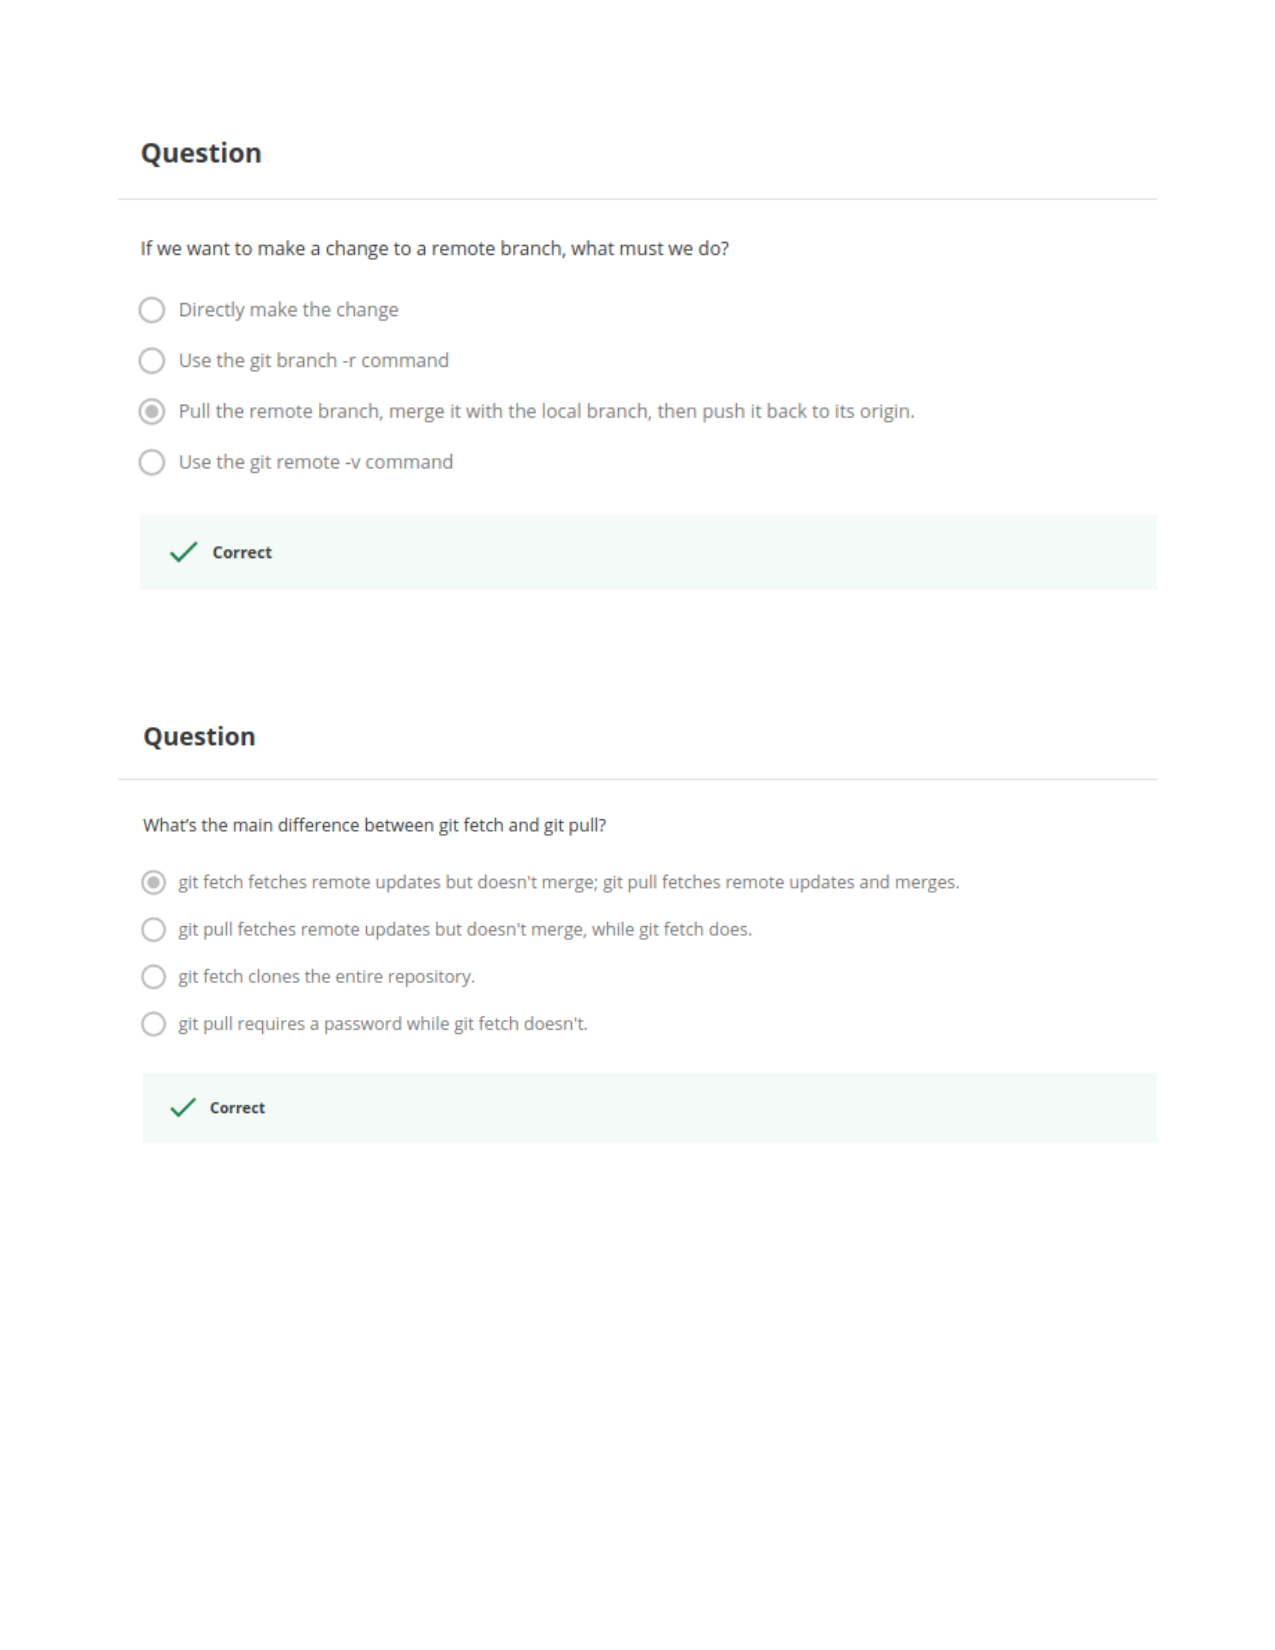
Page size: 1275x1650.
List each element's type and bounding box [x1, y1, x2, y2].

picture [118, 697, 1157, 1262]
picture [118, 118, 1157, 669]
